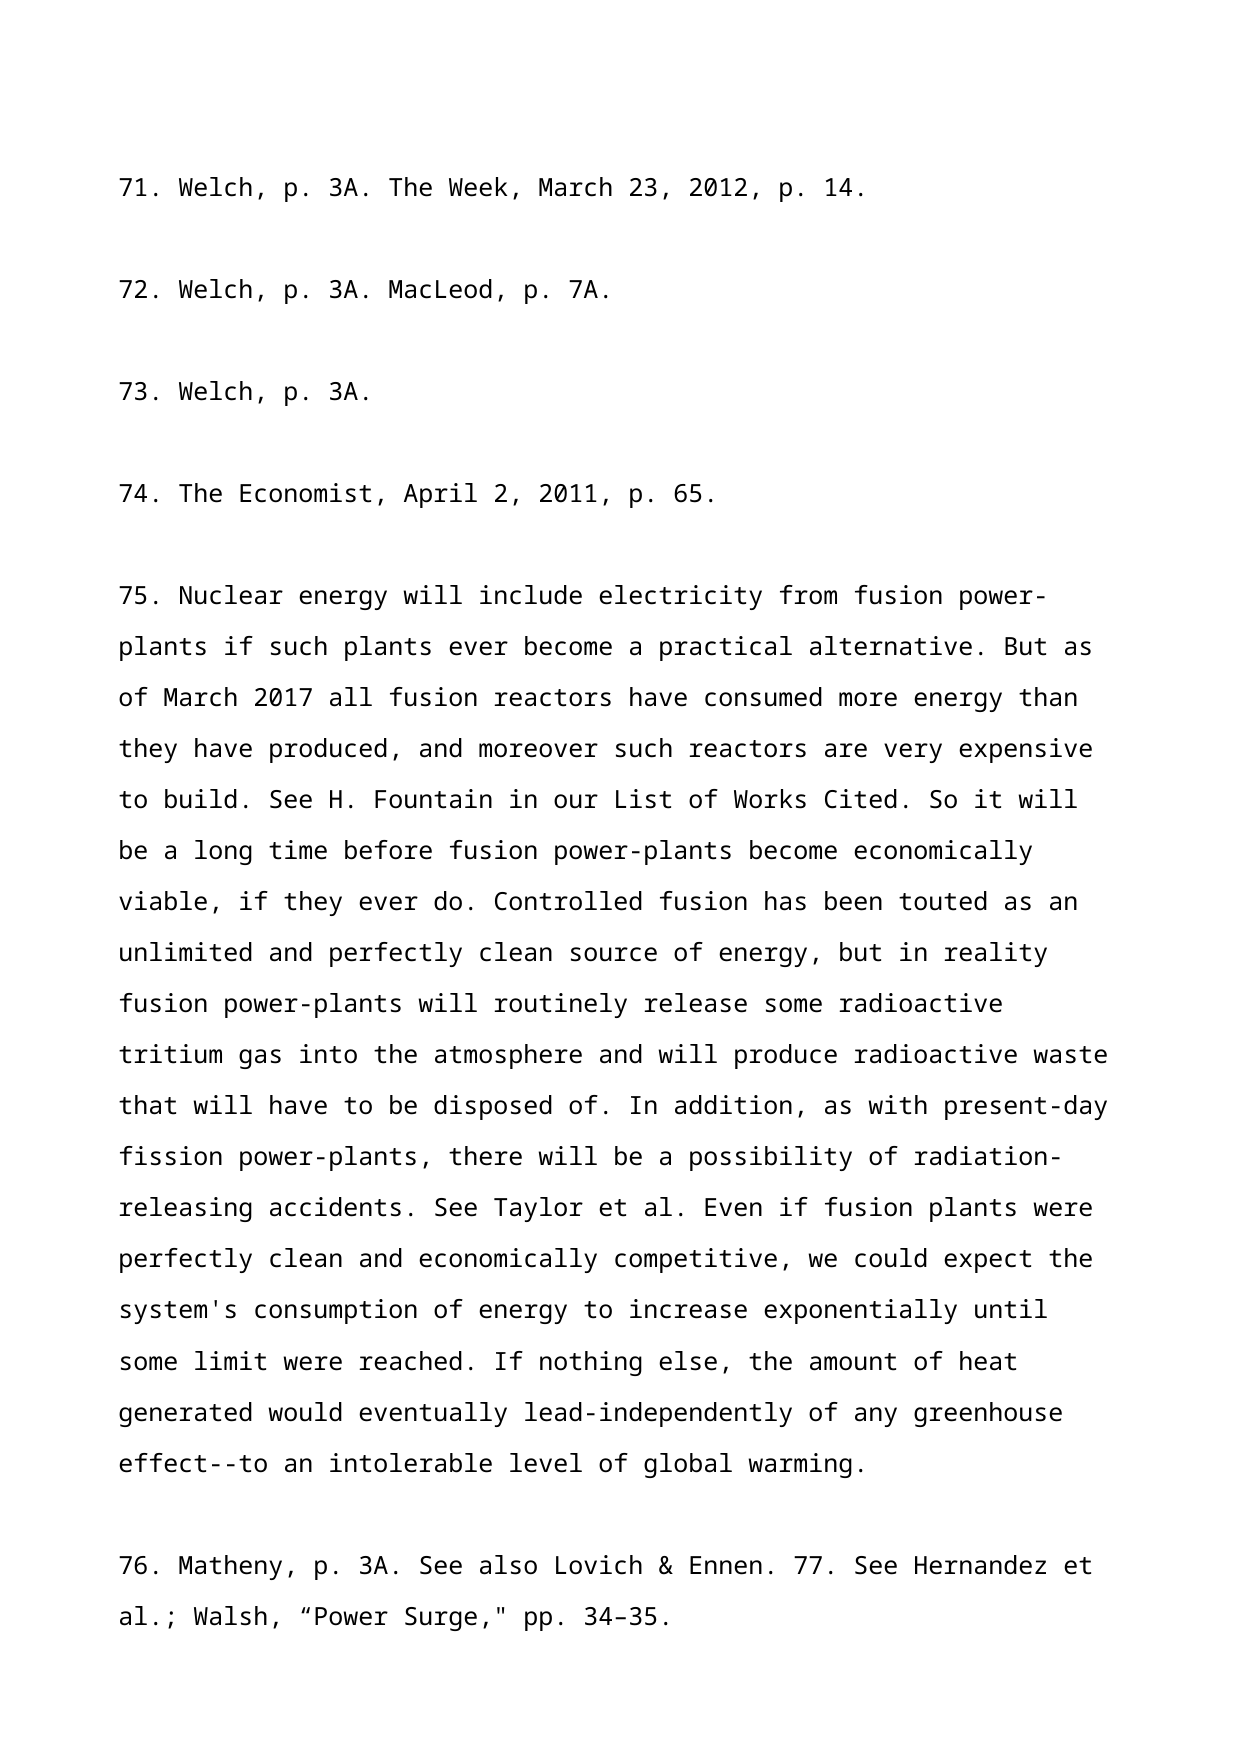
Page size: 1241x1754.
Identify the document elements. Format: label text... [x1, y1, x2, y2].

text 72. Welch, p. 3A. MacLeod, p. 7A. [118, 271, 1122, 305]
text 73. Welch, p. 3A. [118, 373, 1122, 407]
text 75. Nuclear energy will include electricity from fusion power-plants if such plants ever become a practical alternative. But as of March 2017 all fusion reactors have consumed more energy than they have produced, and moreover such reactors are very expensive to build. See H. Fountain in our List of Works Cited. So it will be a long time before fusion power-plants become economically viable, if they ever do. Controlled fusion has been touted as an unlimited and perfectly clean source of energy, but in reality fusion power-plants will routinely release some radioactive tritium gas into the atmosphere and will produce radioactive waste that will have to be disposed of. In addition, as with present-day fission power-plants, there will be a possibility of radiation-releasing accidents. See Taylor et al. Even if fusion plants were perfectly clean and economically competitive, we could expect the system's consumption of energy to increase exponentially until some limit were reached. If nothing else, the amount of heat generated would eventually lead-independently of any greenhouse effect--to an intolerable level of global warming. [118, 577, 1122, 1479]
text 74. The Economist, April 2, 2011, p. 65. [118, 475, 1122, 509]
text 76. Matheny, p. 3A. See also Lovich & Ennen. 77. See Hernandez et al.; Walsh, “Power Surge," pp. 34–35. [118, 1547, 1122, 1632]
text 71. Welch, p. 3A. The Week, March 23, 2012, p. 14. [118, 169, 1122, 203]
